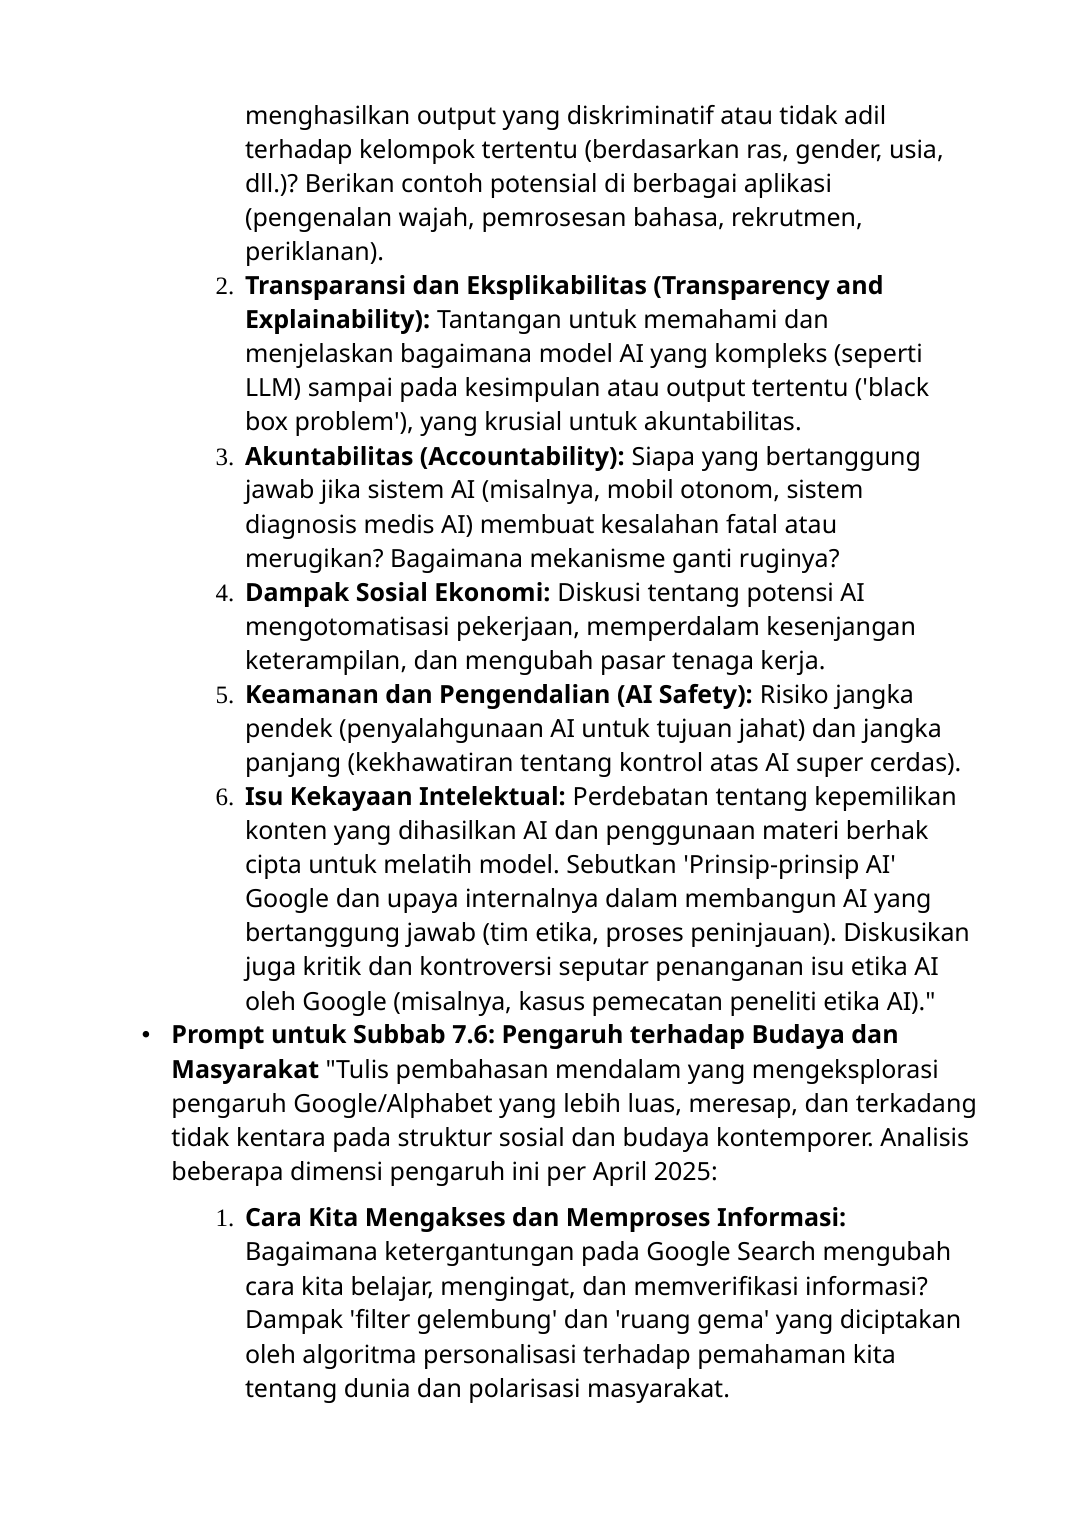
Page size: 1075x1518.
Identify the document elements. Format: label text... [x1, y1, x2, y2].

list Cara Kita Mengakses dan Memproses Informasi: Bagaimana ketergantungan pada Google Search mengubah cara kita belajar, mengingat, dan memverifikasi informasi? Dampak 'filter gelembung' dan 'ruang gema' yang diciptakan oleh algoritma personalisasi terhadap pemahaman kita tentang dunia dan polarisasi masyarakat. [215, 1200, 977, 1404]
list Isu Kekayaan Intelektual: Perdebatan tentang kepemilikan konten yang dihasilkan AI dan penggunaan materi berhak cipta untuk melatih model. Sebutkan 'Prinsip-prinsip AI' Google dan upaya internalnya dalam membangun AI yang bertanggung jawab (tim etika, proses peninjauan). Diskusikan juga kritik dan kontroversi seputar penanganan isu etika AI oleh Google (misalnya, kasus pemecatan peneliti etika AI)." [215, 779, 977, 1017]
list Dampak Sosial Ekonomi: Diskusi tentang potensi AI mengotomatisasi pekerjaan, memperdalam kesenjangan keterampilan, dan mengubah pasar tenaga kerja. [215, 574, 977, 677]
list menghasilkan output yang diskriminatif atau tidak adil terhadap kelompok tertentu (berdasarkan ras, gender, usia, dll.)? Berikan contoh potensial di berbagai aplikasi (pengenalan wajah, pemrosesan bahasa, rekrutmen, periklanan). [215, 97, 977, 268]
list Prompt untuk Subbab 7.6: Pengaruh terhadap Budaya dan Masyarakat "Tulis pembahasan mendalam yang mengeksplorasi pengaruh Google/Alphabet yang lebih luas, meresap, dan terkadang tidak kentara pada struktur sosial dan budaya kontemporer. Analisis beberapa dimensi pengaruh ini per April 2025: [142, 1017, 977, 1187]
list Akuntabilitas (Accountability): Siapa yang bertanggung jawab jika sistem AI (misalnya, mobil otonom, sistem diagnosis medis AI) membuat kesalahan fatal atau merugikan? Bagaimana mekanisme ganti ruginya? [215, 438, 977, 574]
list Transparansi dan Eksplikabilitas (Transparency and Explainability): Tantangan untuk memahami dan menjelaskan bagaimana model AI yang kompleks (seperti LLM) sampai pada kesimpulan atau output tertentu ('black box problem'), yang krusial untuk akuntabilitas. [215, 268, 977, 438]
list Keamanan dan Pengendalian (AI Safety): Risiko jangka pendek (penyalahgunaan AI untuk tujuan jahat) dan jangka panjang (kekhawatiran tentang kontrol atas AI super cerdas). [215, 677, 977, 779]
